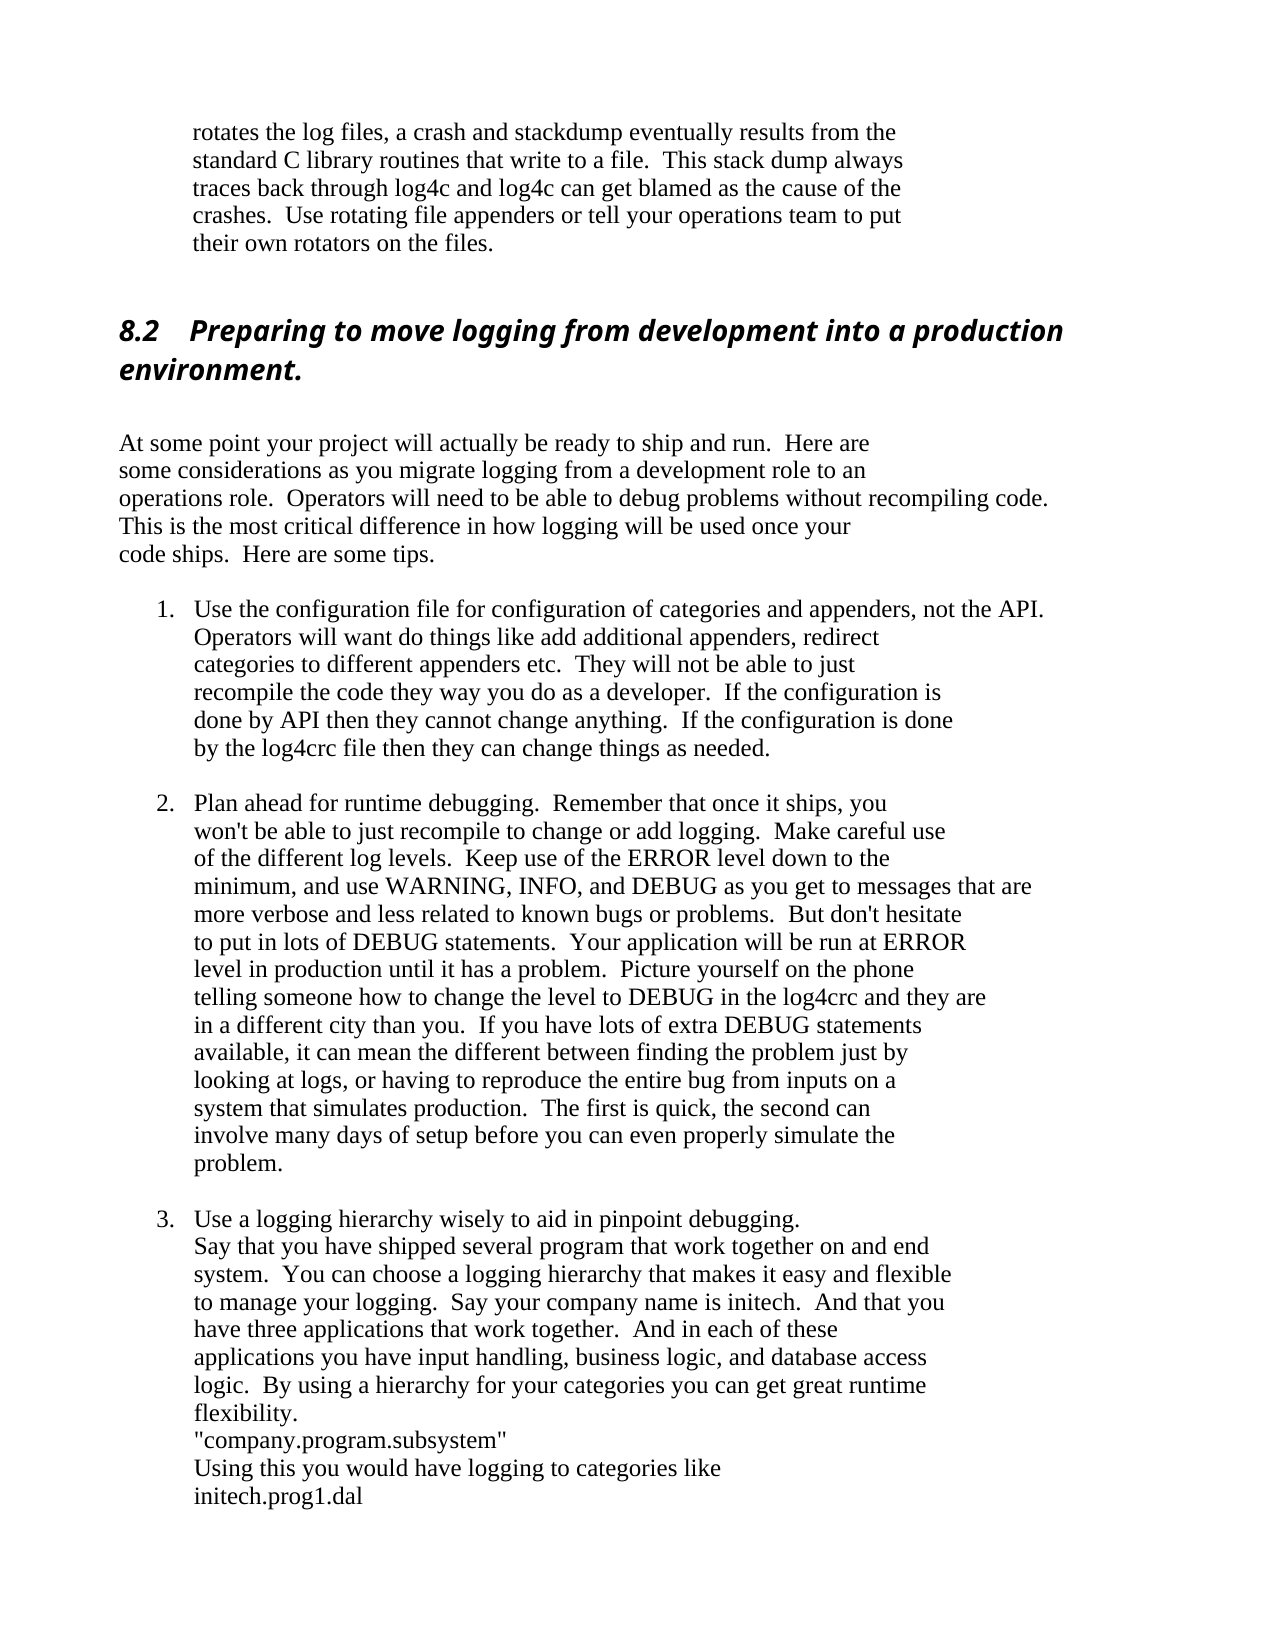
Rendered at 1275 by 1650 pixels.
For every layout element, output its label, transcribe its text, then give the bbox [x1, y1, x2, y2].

text operations role. Operators will need to be able to debug problems without recompiling code. [118, 484, 1156, 512]
subtitle Preparing to move logging from development into a production environment. [118, 310, 1156, 389]
list categories to different appenders etc. They will not be able to just recompile the code they way you do as a developer. If the configuration is done by API then they cannot change anything. If the configuration is done by the log4crc file then they can change things as needed. [156, 651, 1156, 761]
list Use a logging hierarchy wisely to aid in pinpoint debugging. Say that you have shipped several program that work together on and end system. You can choose a logging hierarchy that makes it easy and flexible to manage your logging. Say your company name is initech. And that you have three applications that work together. And in each of these applications you have input handling, business logic, and database access logic. By using a hierarchy for your categories you can get great runtime flexibility. "company.program.subsystem" Using this you would have logging to categories like initech.prog1.dal [156, 1205, 1156, 1509]
list Plan ahead for runtime debugging. Remember that once it ships, you won't be able to just recompile to change or add logging. Make careful use of the different log levels. Keep use of the ERROR level down to the minimum, and use WARNING, INFO, and DEBUG as you get to messages that are more verbose and less related to known bugs or problems. But don't hesitate to put in lots of DEBUG statements. Your application will be run at ERROR level in production until it has a problem. Picture yourself on the phone telling someone how to change the level to DEBUG in the log4crc and they are in a different city than you. If you have lots of extra DEBUG statements available, it can mean the different between finding the problem just by looking at logs, or having to reproduce the entire bug from inputs on a system that simulates production. The first is quick, the second can involve many days of setup before you can even properly simulate the problem. [156, 789, 1156, 1177]
text some considerations as you migrate logging from a development role to an [118, 457, 1156, 484]
text At some point your project will actually be ready to ship and run. Here are [118, 429, 1156, 457]
text This is the most critical difference in how logging will be used once your [118, 512, 1156, 540]
text code ships. Here are some tips. [118, 540, 1156, 567]
list rotates the log files, a crash and stackdump eventually results from the standard C library routines that write to a file. This stack dump always traces back through log4c and log4c can get blamed as the cause of the crashes. Use rotating file appenders or tell your operations team to put their own rotators on the files. [155, 118, 1156, 257]
list Operators will want do things like add additional appenders, redirect [156, 623, 1156, 651]
list Use the configuration file for configuration of categories and appenders, not the API. [156, 595, 1156, 623]
